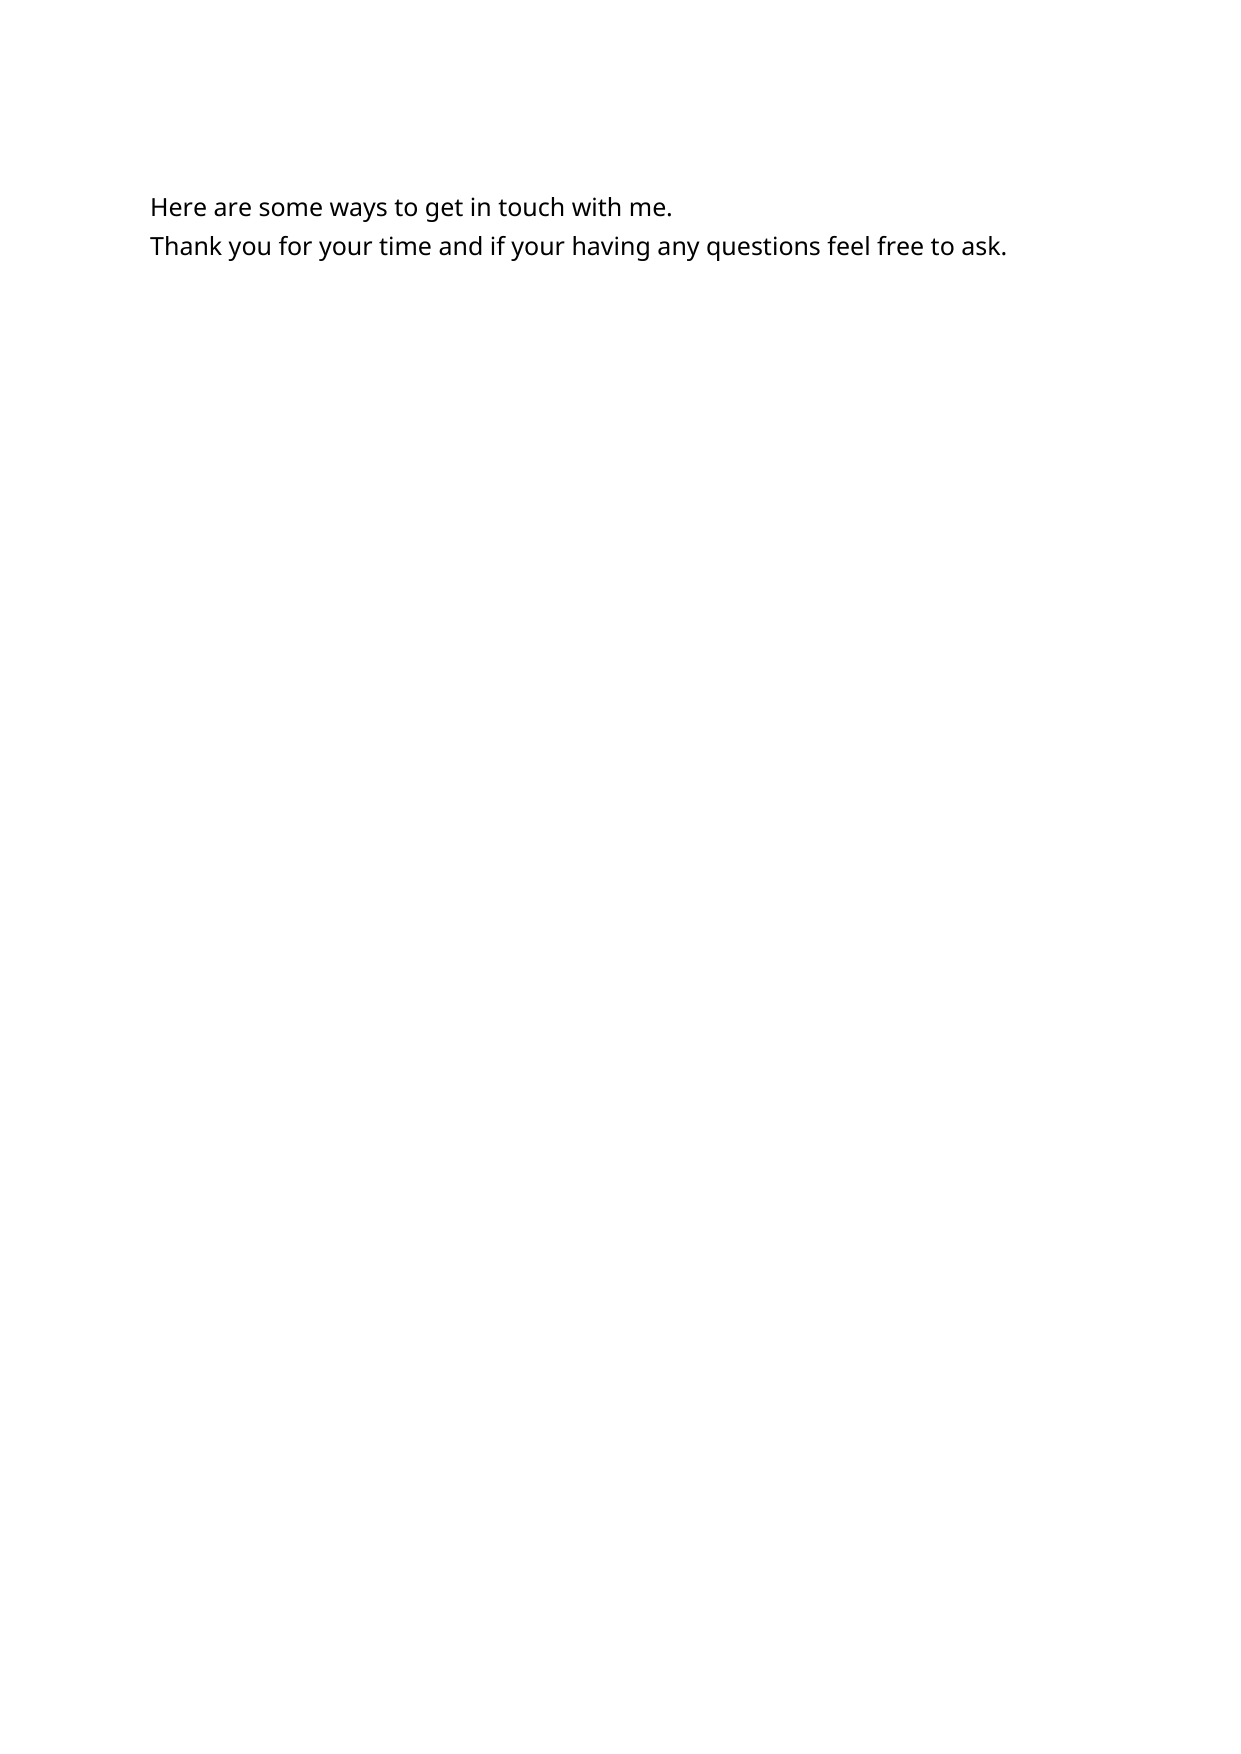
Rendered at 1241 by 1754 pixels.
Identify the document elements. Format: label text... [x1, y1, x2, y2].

text Here are some ways to get in touch with me. [150, 189, 1091, 223]
text Thank you for your time and if your having any questions feel free to ask. [150, 228, 1091, 262]
